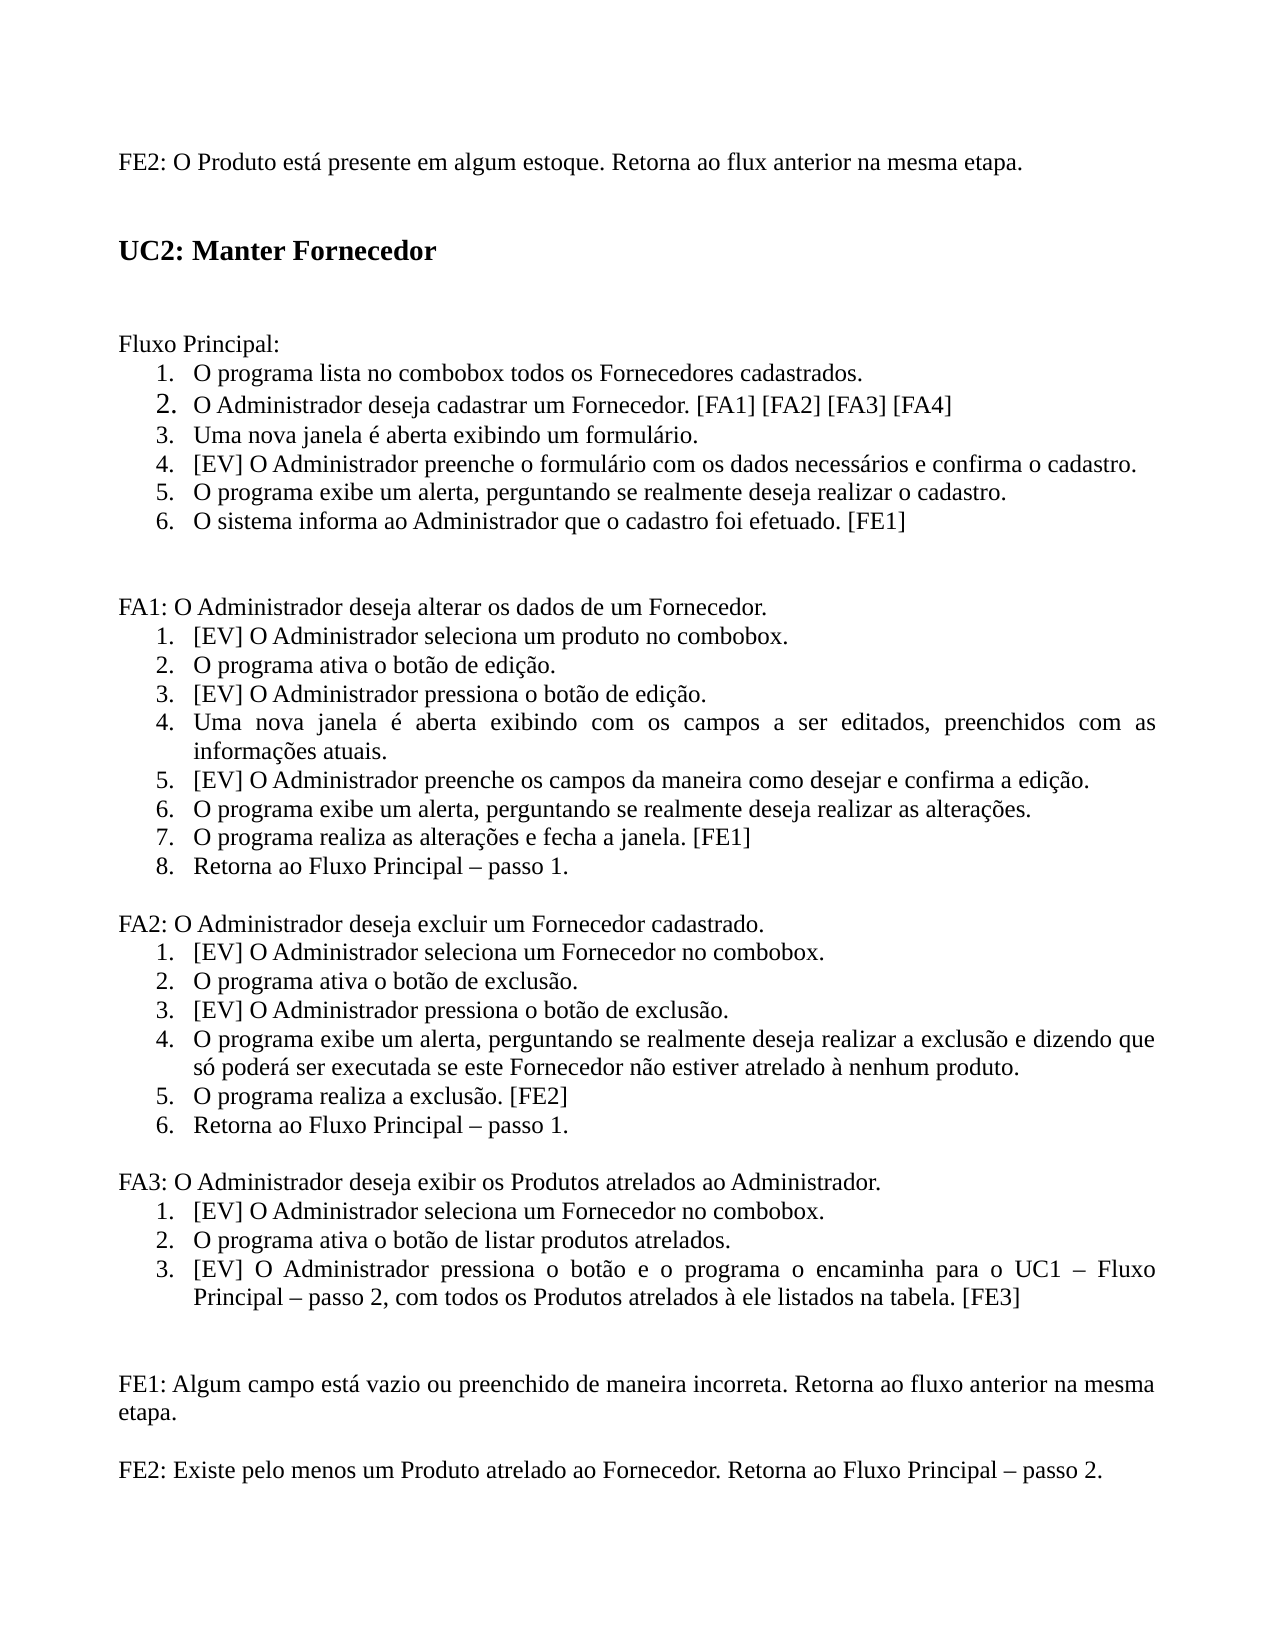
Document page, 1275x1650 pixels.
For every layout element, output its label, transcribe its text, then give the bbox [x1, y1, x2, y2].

text FA3: O Administrador deseja exibir os Produtos atrelados ao Administrador. [118, 1167, 1157, 1196]
text FE2: Existe pelo menos um Produto atrelado ao Fornecedor. Retorna ao Fluxo Principal – passo 2. [118, 1455, 1157, 1484]
list O programa realiza as alterações e fecha a janela. [FE1] [156, 822, 1157, 851]
list [EV] O Administrador preenche os campos da maneira como desejar e confirma a edição. [156, 765, 1157, 794]
list O programa lista no combobox todos os Fornecedores cadastrados. [156, 358, 1157, 386]
list O Administrador deseja cadastrar um Fornecedor. [FA1] [FA2] [FA3] [FA4] [156, 386, 1157, 420]
list O programa ativa o botão de listar produtos atrelados. [156, 1225, 1157, 1254]
list [EV] O Administrador preenche o formulário com os dados necessários e confirma o cadastro. [156, 449, 1157, 477]
text FA1: O Administrador deseja alterar os dados de um Fornecedor. [118, 592, 1157, 621]
list [EV] O Administrador pressiona o botão de exclusão. [156, 995, 1157, 1024]
text Fluxo Principal: [118, 329, 1157, 358]
list O programa ativa o botão de edição. [156, 650, 1157, 679]
list O programa ativa o botão de exclusão. [156, 966, 1157, 995]
list Uma nova janela é aberta exibindo um formulário. [156, 420, 1157, 449]
list Uma nova janela é aberta exibindo com os campos a ser editados, preenchidos com as informações atuais. [156, 707, 1157, 765]
list O programa exibe um alerta, perguntando se realmente deseja realizar a exclusão e dizendo que só poderá ser executada se este Fornecedor não estiver atrelado à nenhum produto. [156, 1024, 1157, 1081]
list Retorna ao Fluxo Principal – passo 1. [156, 851, 1157, 880]
list [EV] O Administrador pressiona o botão de edição. [156, 679, 1157, 707]
list [EV] O Administrador seleciona um produto no combobox. [156, 621, 1157, 650]
list O programa realiza a exclusão. [FE2] [156, 1081, 1157, 1110]
text FE1: Algum campo está vazio ou preenchido de maneira incorreta. Retorna ao fluxo anterior na mesma etapa. [118, 1369, 1157, 1426]
list Retorna ao Fluxo Principal – passo 1. [156, 1110, 1157, 1139]
list [EV] O Administrador seleciona um Fornecedor no combobox. [156, 1196, 1157, 1225]
list O sistema informa ao Administrador que o cadastro foi efetuado. [FE1] [156, 506, 1157, 535]
list O programa exibe um alerta, perguntando se realmente deseja realizar as alterações. [156, 794, 1157, 822]
text UC2: Manter Fornecedor [118, 233, 1157, 267]
list [EV] O Administrador seleciona um Fornecedor no combobox. [156, 937, 1157, 966]
text FA2: O Administrador deseja excluir um Fornecedor cadastrado. [118, 909, 1157, 937]
text FE2: O Produto está presente em algum estoque. Retorna ao flux anterior na mesma etapa. [118, 147, 1157, 176]
list [EV] O Administrador pressiona o botão e o programa o encaminha para o UC1 – Fluxo Principal – passo 2, com todos os Produtos atrelados à ele listados na tabela. [FE3] [156, 1254, 1157, 1311]
list O programa exibe um alerta, perguntando se realmente deseja realizar o cadastro. [156, 477, 1157, 506]
